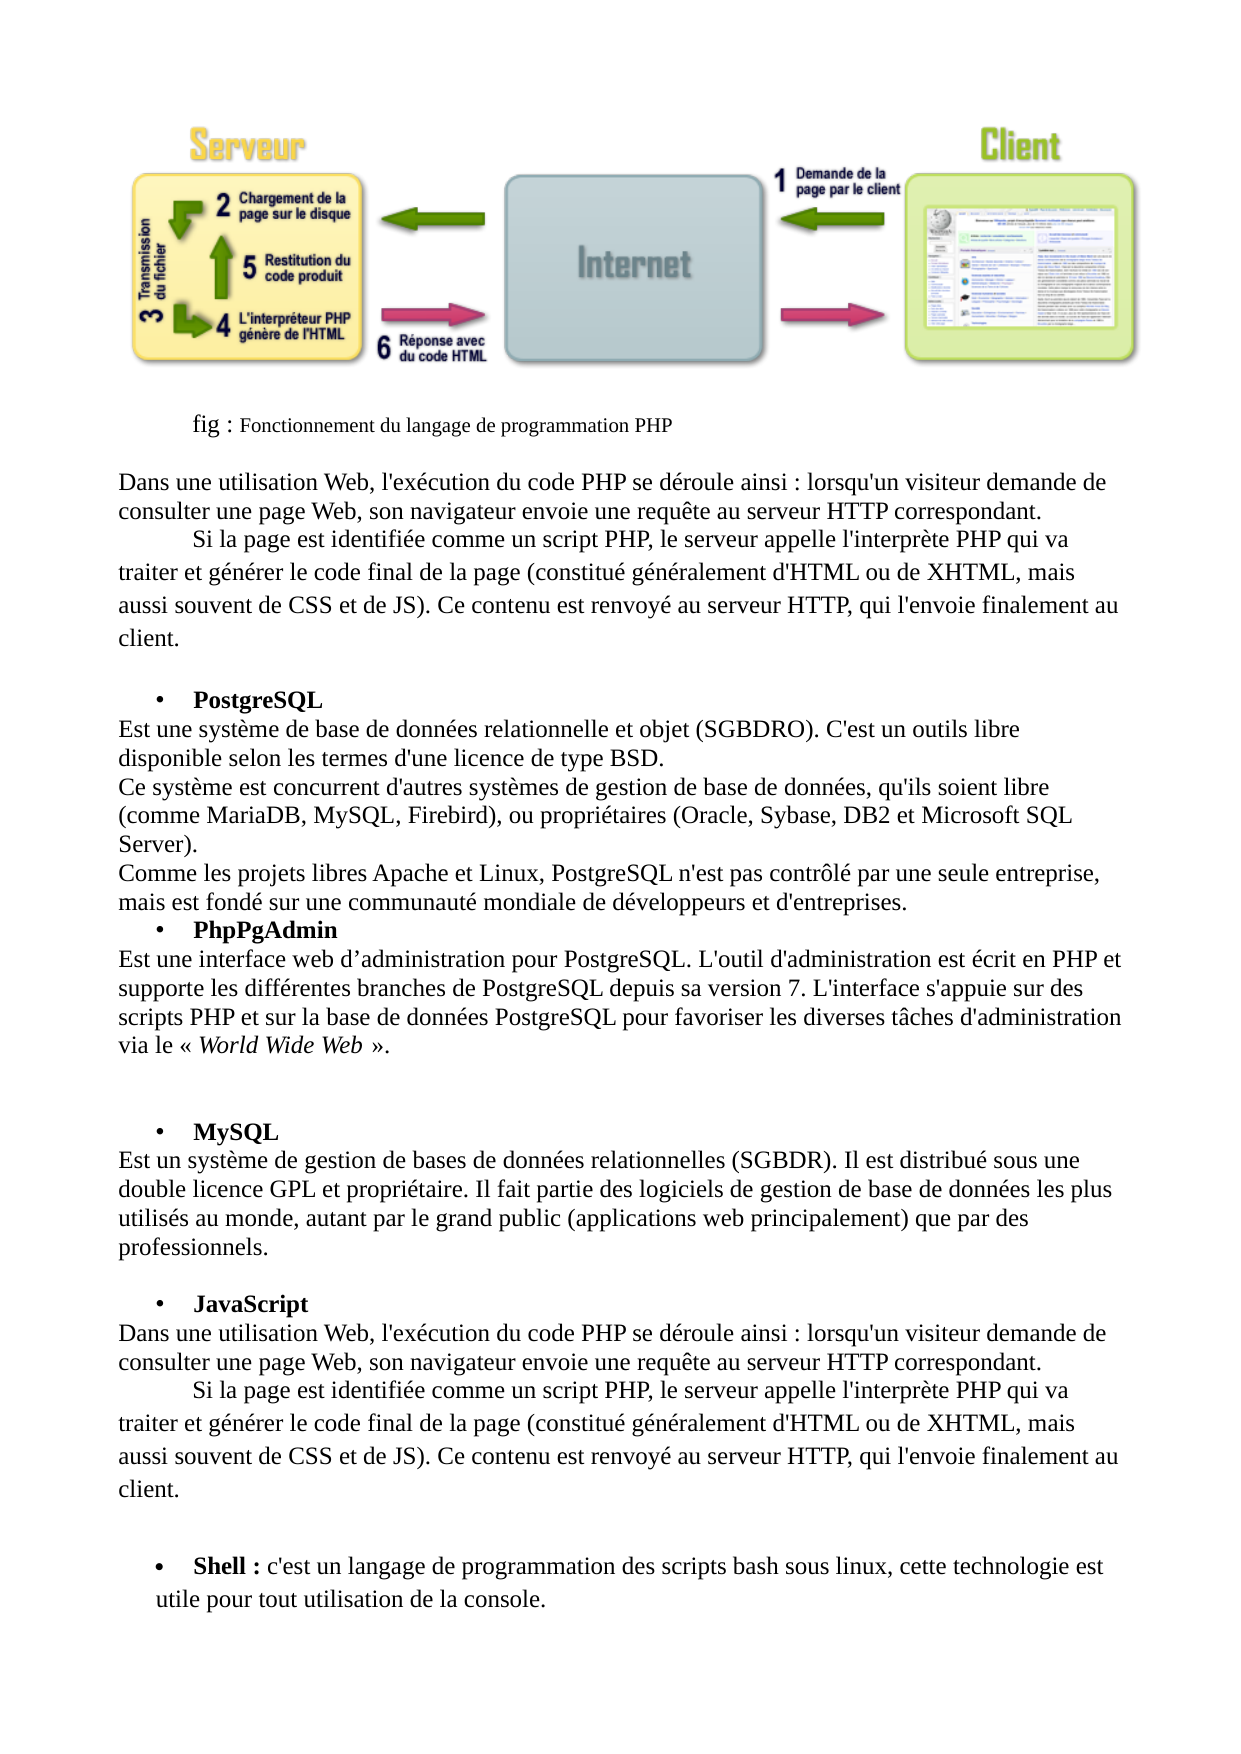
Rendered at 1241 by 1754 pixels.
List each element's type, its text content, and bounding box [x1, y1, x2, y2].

text fig : Fonctionnement du langage de programmation PHP [118, 409, 1122, 438]
list Shell : c'est un langage de programmation des scripts bash sous linux, cette technologie est utile pour tout utilisation de la console. [156, 1551, 1122, 1613]
text Si la page est identifiée comme un script PHP, le serveur appelle l'interprète PHP qui va traiter et générer le code final de la page (constitué généralement d'HTML ou de XHTML, mais aussi souvent de CSS et de JS). Ce contenu est renvoyé au serveur HTTP, qui l'envoie finalement au client. [118, 1375, 1122, 1503]
list PostgreSQL [156, 685, 1122, 714]
list PhpPgAdmin [156, 915, 1122, 944]
list JavaScript [156, 1289, 1122, 1318]
text Comme les projets libres Apache et Linux, PostgreSQL n'est pas contrôlé par une seule entreprise, mais est fondé sur une communauté mondiale de développeurs et d'entreprises. [118, 858, 1122, 915]
text Est une interface web d’administration pour PostgreSQL. L'outil d'administration est écrit en PHP et supporte les différentes branches de PostgreSQL depuis sa version 7. L'interface s'appuie sur des scripts PHP et sur la base de données PostgreSQL pour favoriser les diverses tâches d'administration via le « World Wide Web ». [118, 944, 1122, 1059]
picture [118, 118, 1152, 377]
text Dans une utilisation Web, l'exécution du code PHP se déroule ainsi : lorsqu'un visiteur demande de consulter une page Web, son navigateur envoie une requête au serveur HTTP correspondant. [118, 1318, 1122, 1375]
text Dans une utilisation Web, l'exécution du code PHP se déroule ainsi : lorsqu'un visiteur demande de consulter une page Web, son navigateur envoie une requête au serveur HTTP correspondant. [118, 467, 1122, 524]
text Ce système est concurrent d'autres systèmes de gestion de base de données, qu'ils soient libre (comme MariaDB, MySQL, Firebird), ou propriétaires (Oracle, Sybase, DB2 et Microsoft SQL Server). [118, 772, 1122, 858]
text Si la page est identifiée comme un script PHP, le serveur appelle l'interprète PHP qui va traiter et générer le code final de la page (constitué généralement d'HTML ou de XHTML, mais aussi souvent de CSS et de JS). Ce contenu est renvoyé au serveur HTTP, qui l'envoie finalement au client. [118, 524, 1122, 652]
text Est un système de gestion de bases de données relationnelles (SGBDR). Il est distribué sous une double licence GPL et propriétaire. Il fait partie des logiciels de gestion de base de données les plus utilisés au monde, autant par le grand public (applications web principalement) que par des professionnels. [118, 1145, 1122, 1260]
text Est une système de base de données relationnelle et objet (SGBDRO). C'est un outils libre disponible selon les termes d'une licence de type BSD. [118, 714, 1122, 772]
list MySQL [156, 1117, 1122, 1145]
